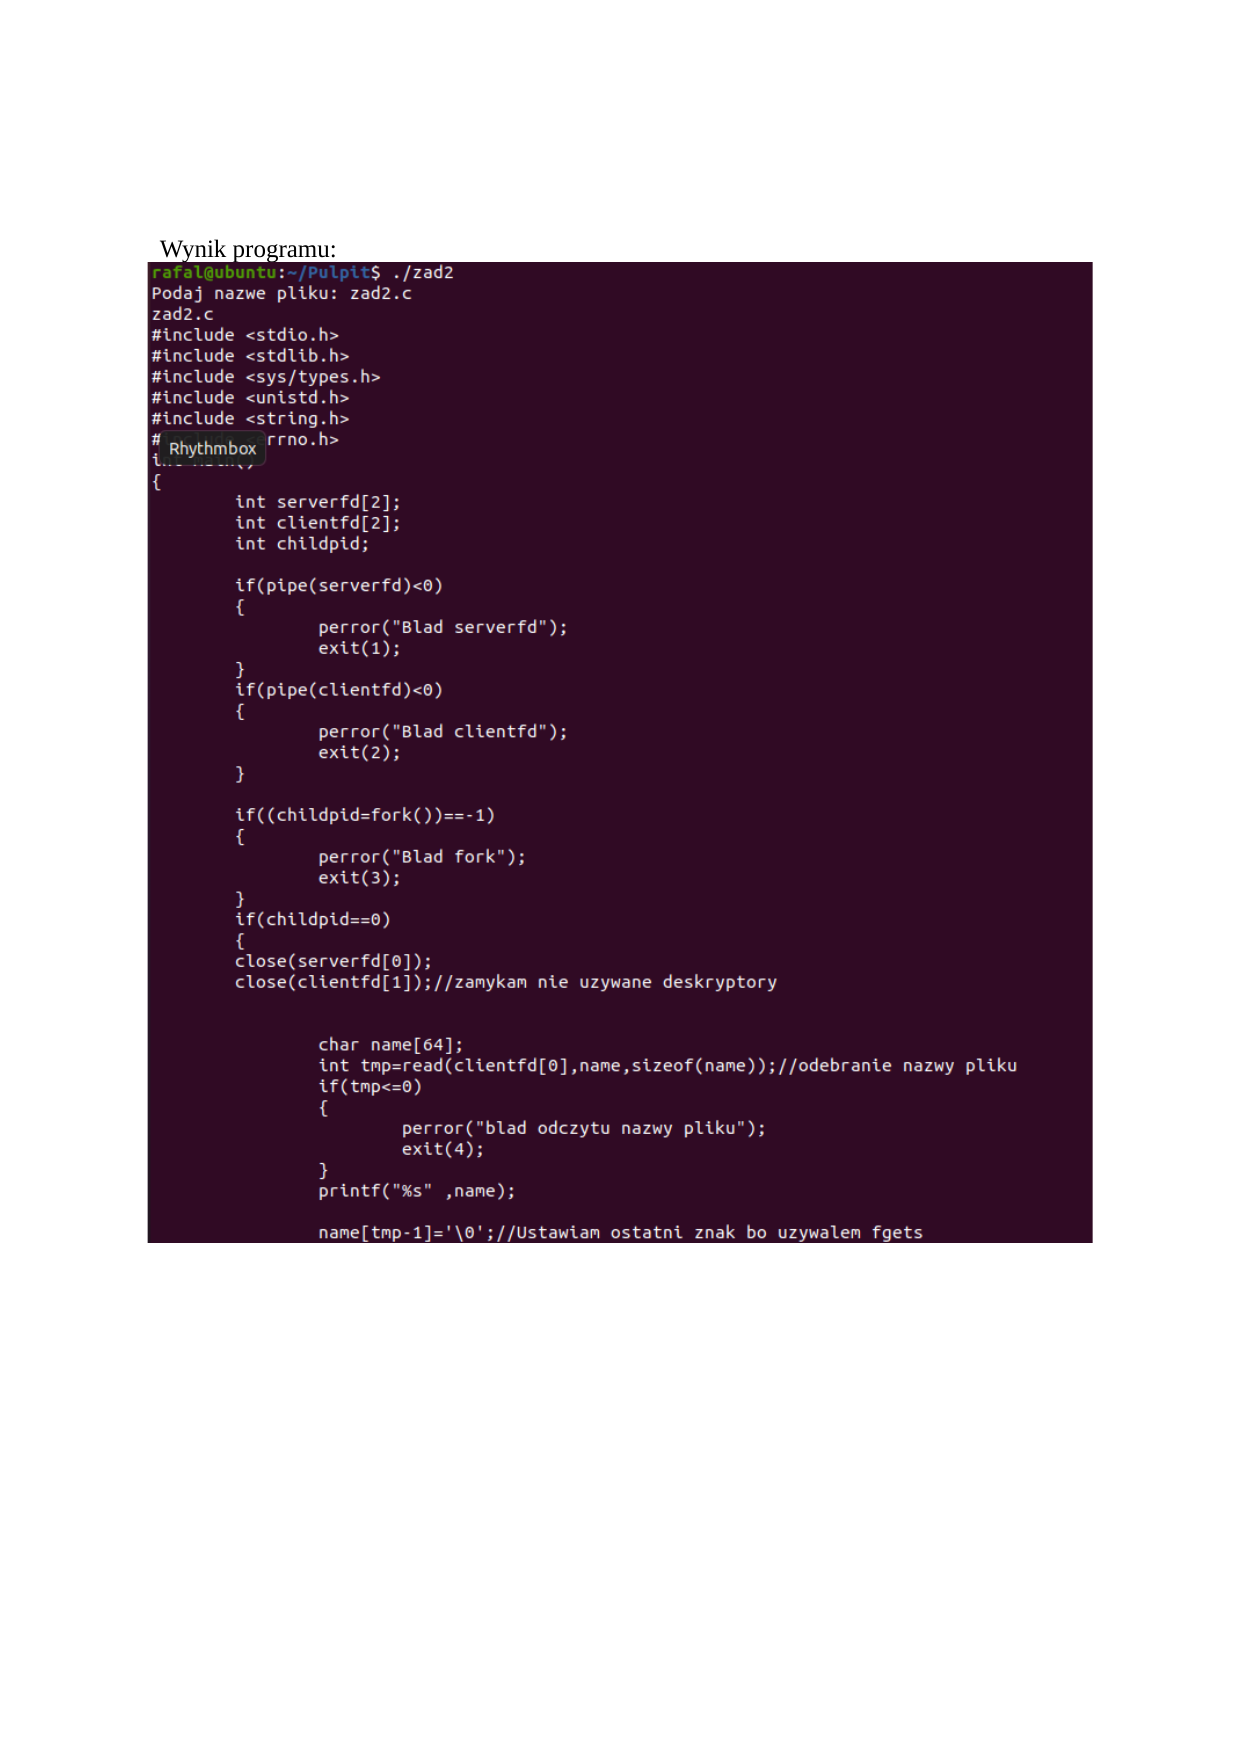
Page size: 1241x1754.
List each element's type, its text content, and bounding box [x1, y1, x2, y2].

text Wynik programu: [148, 234, 1093, 262]
